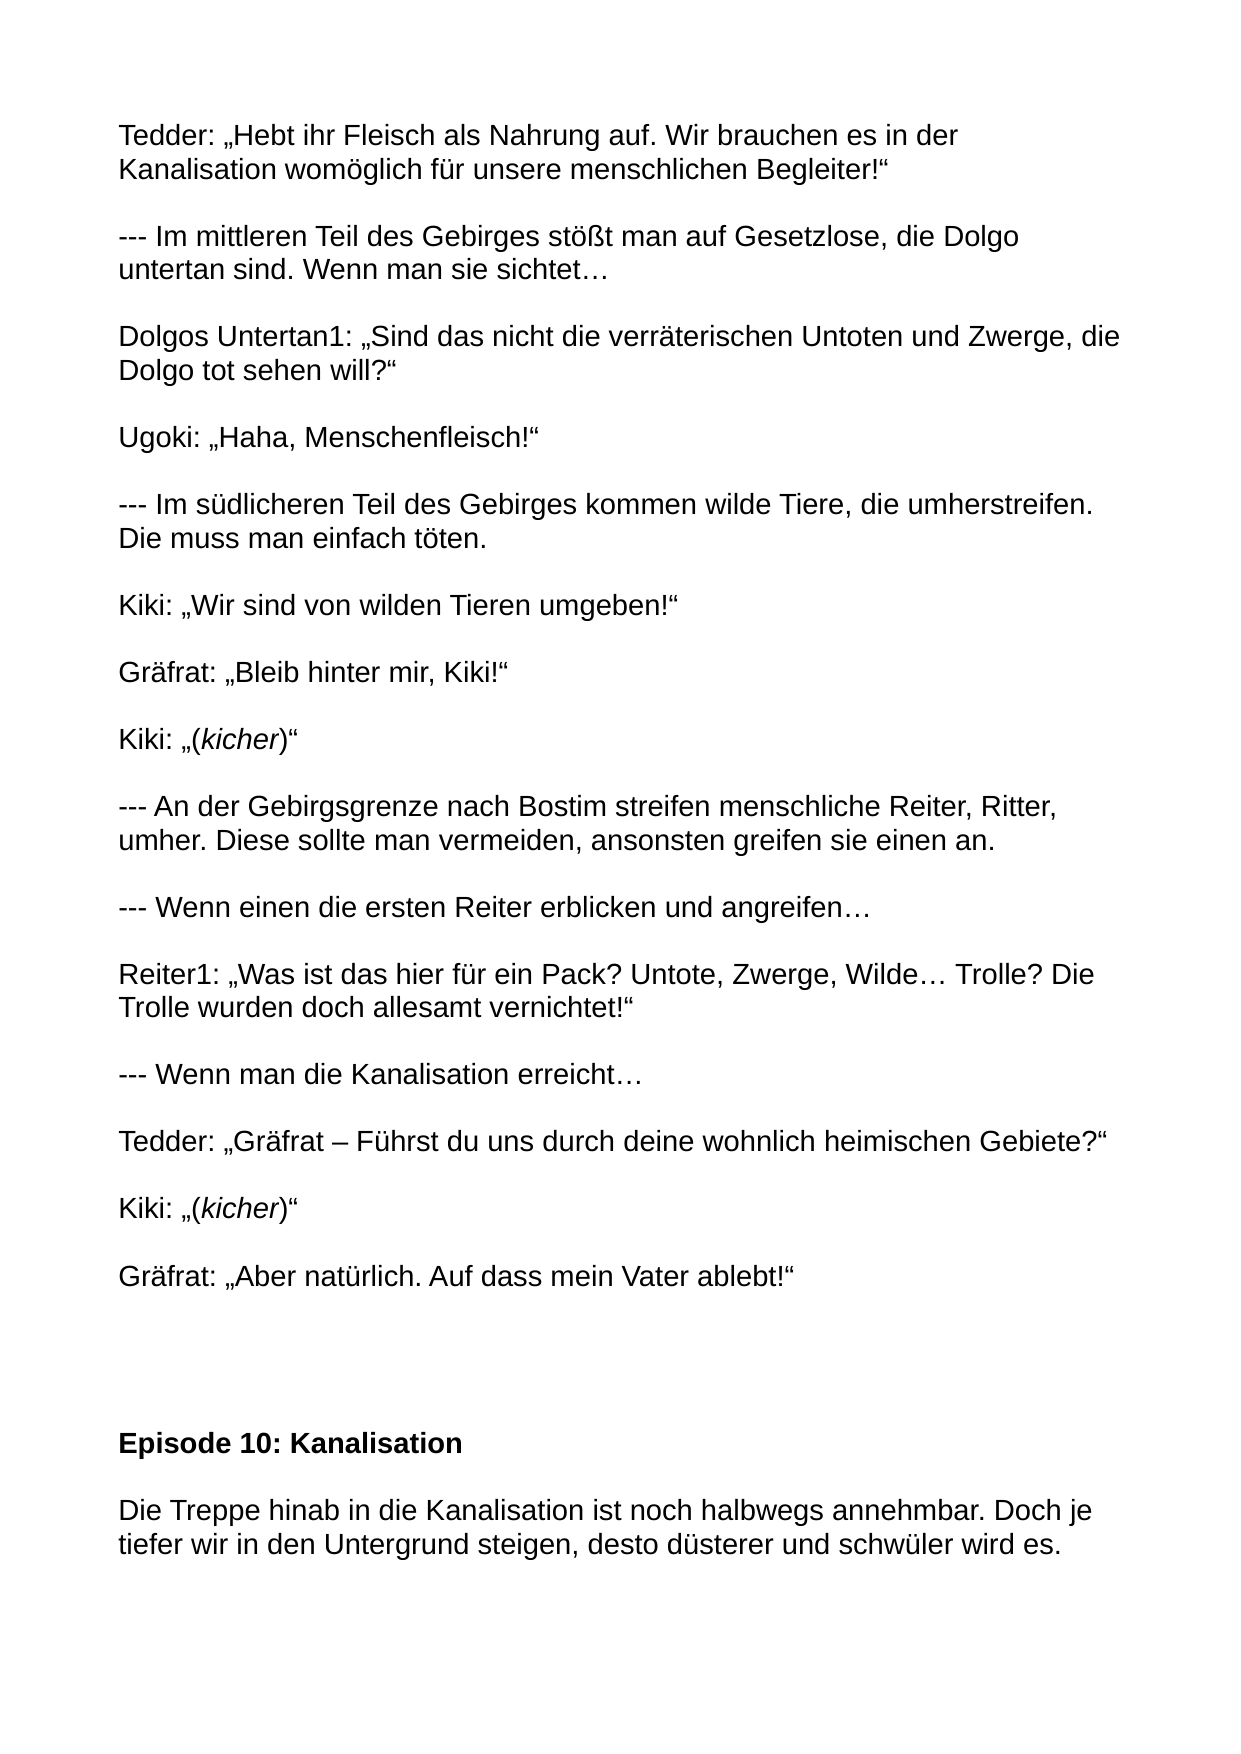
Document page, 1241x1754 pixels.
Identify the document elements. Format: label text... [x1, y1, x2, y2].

text Kiki: „(kicher)“ [118, 722, 1122, 755]
text --- An der Gebirgsgrenze nach Bostim streifen menschliche Reiter, Ritter, umher. Diese sollte man vermeiden, ansonsten greifen sie einen an. [118, 789, 1122, 856]
text Die Treppe hinab in die Kanalisation ist noch halbwegs annehmbar. Doch je tiefer wir in den Untergrund steigen, desto düsterer und schwüler wird es. [118, 1493, 1122, 1560]
text Gräfrat: „Bleib hinter mir, Kiki!“ [118, 655, 1122, 688]
text Tedder: „Hebt ihr Fleisch als Nahrung auf. Wir brauchen es in der Kanalisation womöglich für unsere menschlichen Begleiter!“ [118, 118, 1122, 185]
text --- Im südlicheren Teil des Gebirges kommen wilde Tiere, die umherstreifen. Die muss man einfach töten. [118, 487, 1122, 554]
text Dolgos Untertan1: „Sind das nicht die verräterischen Untoten und Zwerge, die Dolgo tot sehen will?“ [118, 319, 1122, 386]
text Reiter1: „Was ist das hier für ein Pack? Untote, Zwerge, Wilde… Trolle? Die Trolle wurden doch allesamt vernichtet!“ [118, 957, 1122, 1024]
text --- Wenn einen die ersten Reiter erblicken und angreifen… [118, 889, 1122, 923]
text Episode 10: Kanalisation [118, 1426, 1122, 1460]
text --- Im mittleren Teil des Gebirges stößt man auf Gesetzlose, die Dolgo untertan sind. Wenn man sie sichtet… [118, 219, 1122, 286]
text Gräfrat: „Aber natürlich. Auf dass mein Vater ablebt!“ [118, 1258, 1122, 1292]
text Kiki: „(kicher)“ [118, 1191, 1122, 1225]
text Tedder: „Gräfrat – Führst du uns durch deine wohnlich heimischen Gebiete?“ [118, 1124, 1122, 1158]
text Ugoki: „Haha, Menschenfleisch!“ [118, 420, 1122, 453]
text --- Wenn man die Kanalisation erreicht… [118, 1057, 1122, 1091]
text Kiki: „Wir sind von wilden Tieren umgeben!“ [118, 588, 1122, 621]
